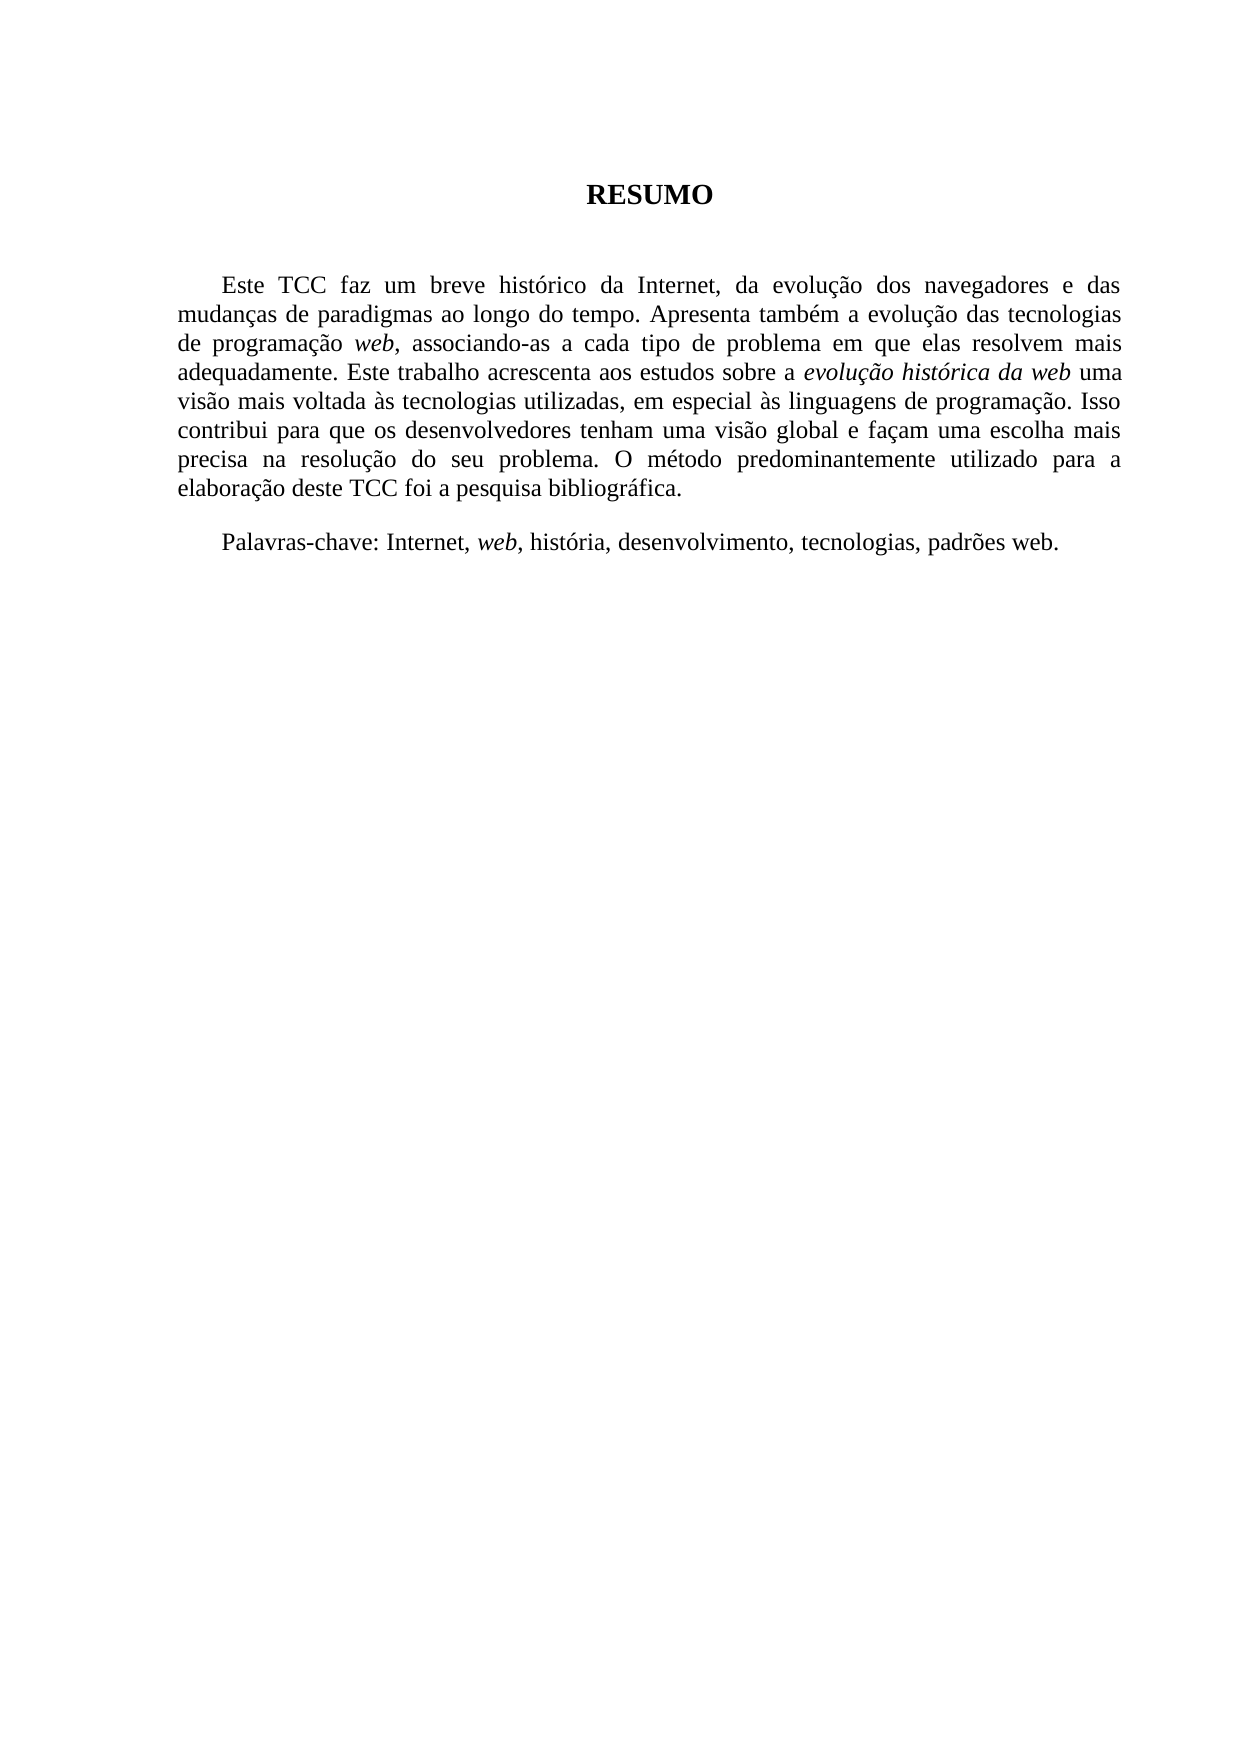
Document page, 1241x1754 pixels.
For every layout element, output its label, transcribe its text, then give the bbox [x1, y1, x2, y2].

text RESUMO [177, 177, 1122, 211]
text Palavras-chave: Internet, web, história, desenvolvimento, tecnologias, padrões web. [177, 527, 1122, 556]
text Este TCC faz um breve histórico da Internet, da evolução dos navegadores e das mudanças de paradigmas ao longo do tempo. Apresenta também a evolução das tecnologias de programação web, associando-as a cada tipo de problema em que elas resolvem mais adequadamente. Este trabalho acrescenta aos estudos sobre a evolução histórica da web uma visão mais voltada às tecnologias utilizadas, em especial às linguagens de programação. Isso contribui para que os desenvolvedores tenham uma visão global e façam uma escolha mais precisa na resolução do seu problema. O método predominantemente utilizado para a elaboração deste TCC foi a pesquisa bibliográfica. [177, 269, 1122, 502]
